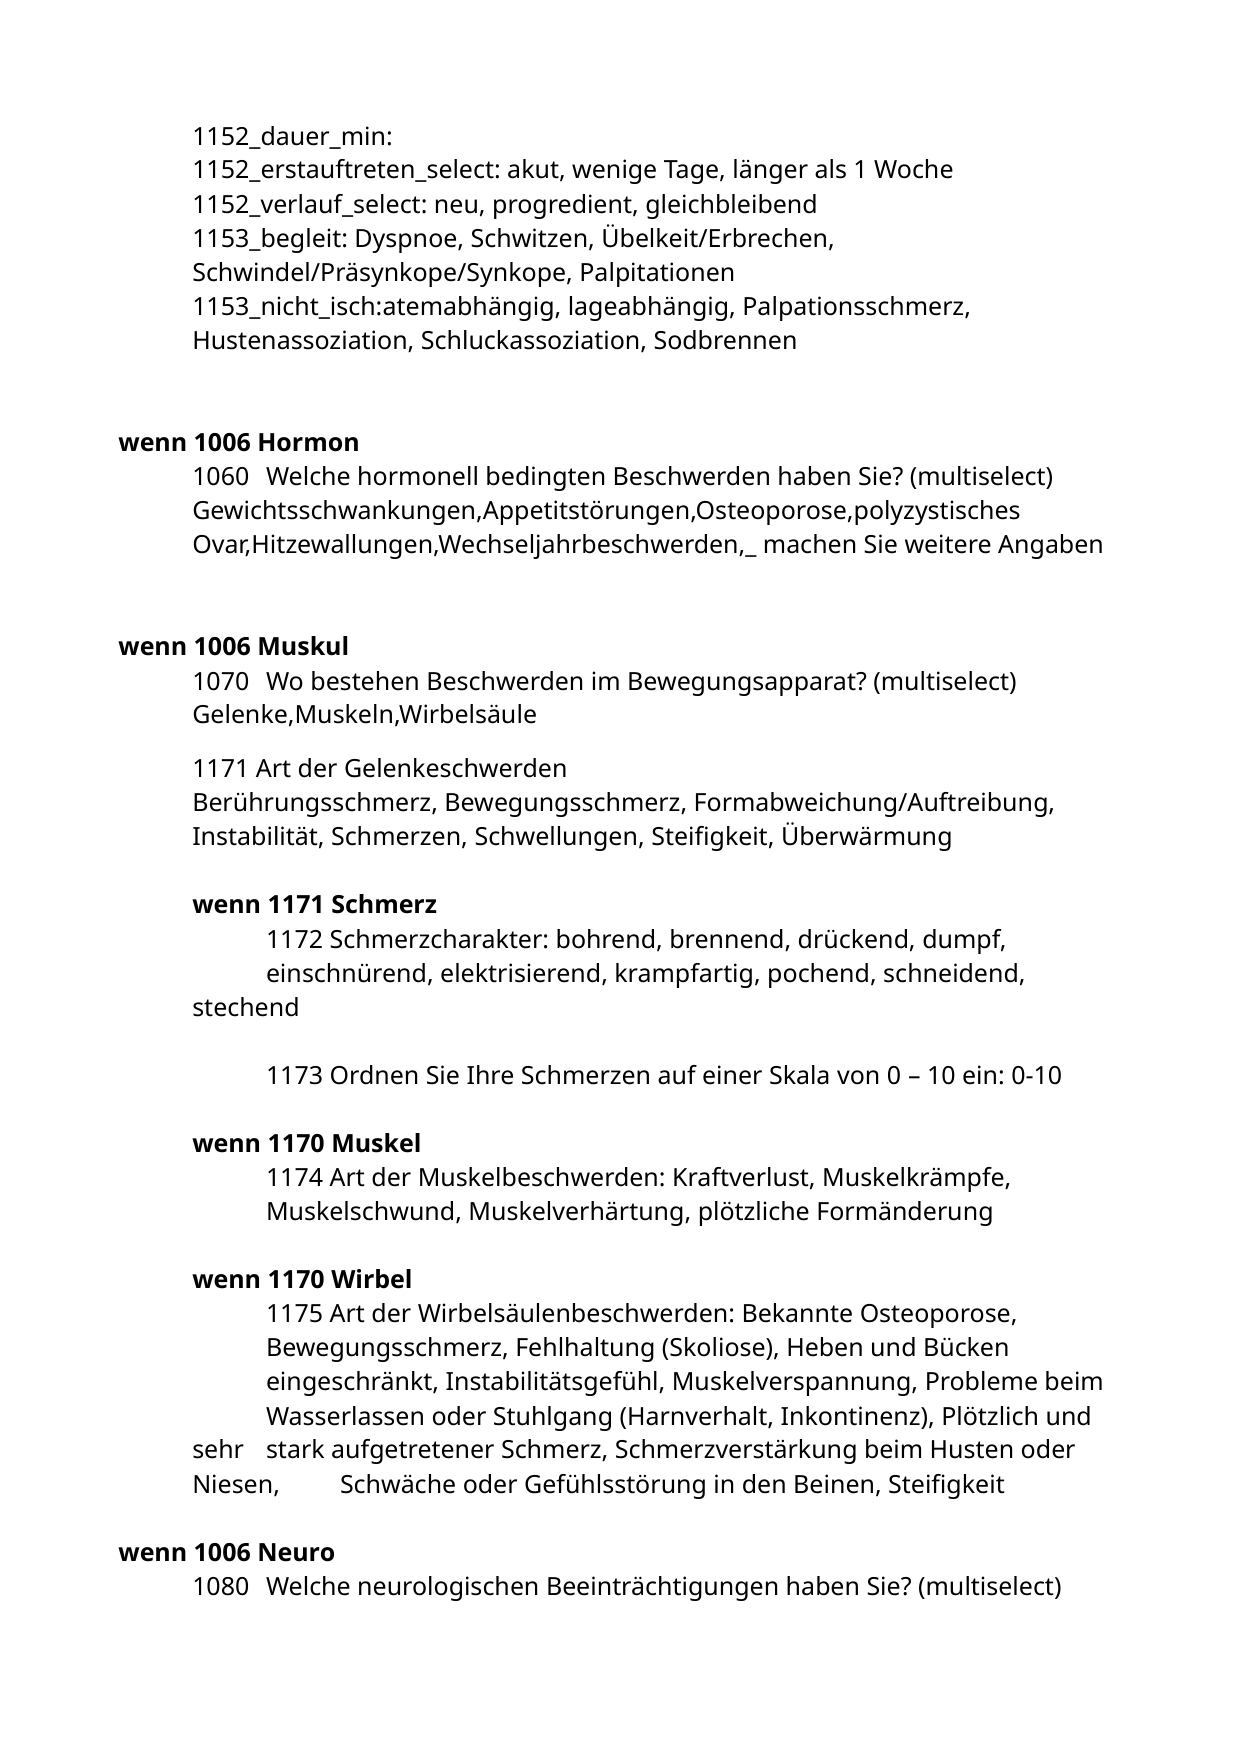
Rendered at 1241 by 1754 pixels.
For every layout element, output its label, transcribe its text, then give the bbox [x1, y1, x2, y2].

text Berührungsschmerz, Bewegungsschmerz, Formabweichung/Auftreibung, Instabilität, Schmerzen, Schwellungen, Steifigkeit, Überwärmung [192, 785, 1122, 853]
text wenn 1171 Schmerz [192, 887, 1122, 921]
text wenn 1006 Hormon [118, 425, 1122, 459]
text 1070 Wo bestehen Beschwerden im Bewegungsapparat? (multiselect) [118, 663, 1122, 697]
text 1172 Schmerzcharakter: bohrend, brennend, drückend, dumpf, einschnürend, elektrisierend, krampfartig, pochend, schneidend, stechend [192, 921, 1122, 1023]
text Gelenke,Muskeln,Wirbelsäule [192, 697, 1122, 731]
text 1152_erstauftreten_select: akut, wenige Tage, länger als 1 Woche [192, 152, 1122, 186]
text wenn 1006 Neuro [118, 1534, 1122, 1568]
text 1171 Art der Gelenkeschwerden [118, 751, 1122, 785]
text 1153_nicht_isch:atemabhängig, lageabhängig, Palpationsschmerz, Hustenassoziation, Schluckassoziation, Sodbrennen [192, 288, 1122, 357]
text wenn 1170 Muskel [192, 1126, 1122, 1160]
text 1153_begleit: Dyspnoe, Schwitzen, Übelkeit/Erbrechen, Schwindel/Präsynkope/Synkope, Palpitationen [192, 220, 1122, 288]
text 1174 Art der Muskelbeschwerden: Kraftverlust, Muskelkrämpfe, Muskelschwund, Muskelverhärtung, plötzliche Formänderung [192, 1160, 1122, 1228]
text 1175 Art der Wirbelsäulenbeschwerden: Bekannte Osteoporose, Bewegungsschmerz, Fehlhaltung (Skoliose), Heben und Bücken eingeschränkt, Instabilitätsgefühl, Muskelverspannung, Probleme beim Wasserlassen oder Stuhlgang (Harnverhalt, Inkontinenz), Plötzlich und sehr stark aufgetretener Schmerz, Schmerzverstärkung beim Husten oder Niesen, Schwäche oder Gefühlsstörung in den Beinen, Steifigkeit [192, 1296, 1122, 1500]
text 1173 Ordnen Sie Ihre Schmerzen auf einer Skala von 0 – 10 ein: 0-10 [192, 1057, 1122, 1092]
text 1060 Welche hormonell bedingten Beschwerden haben Sie? (multiselect) [118, 459, 1122, 493]
text 1152_dauer_min: [192, 118, 1122, 152]
text 1152_verlauf_select: neu, progredient, gleichbleibend [192, 186, 1122, 220]
text wenn 1170 Wirbel [192, 1262, 1122, 1296]
text Gewichtsschwankungen,Appetitstörungen,Osteoporose,polyzystisches Ovar,Hitzewallungen,Wechseljahrbeschwerden,_ machen Sie weitere Angaben [192, 493, 1122, 561]
text wenn 1006 Muskul [118, 629, 1122, 663]
text 1080 Welche neurologischen Beeinträchtigungen haben Sie? (multiselect) [118, 1568, 1122, 1602]
